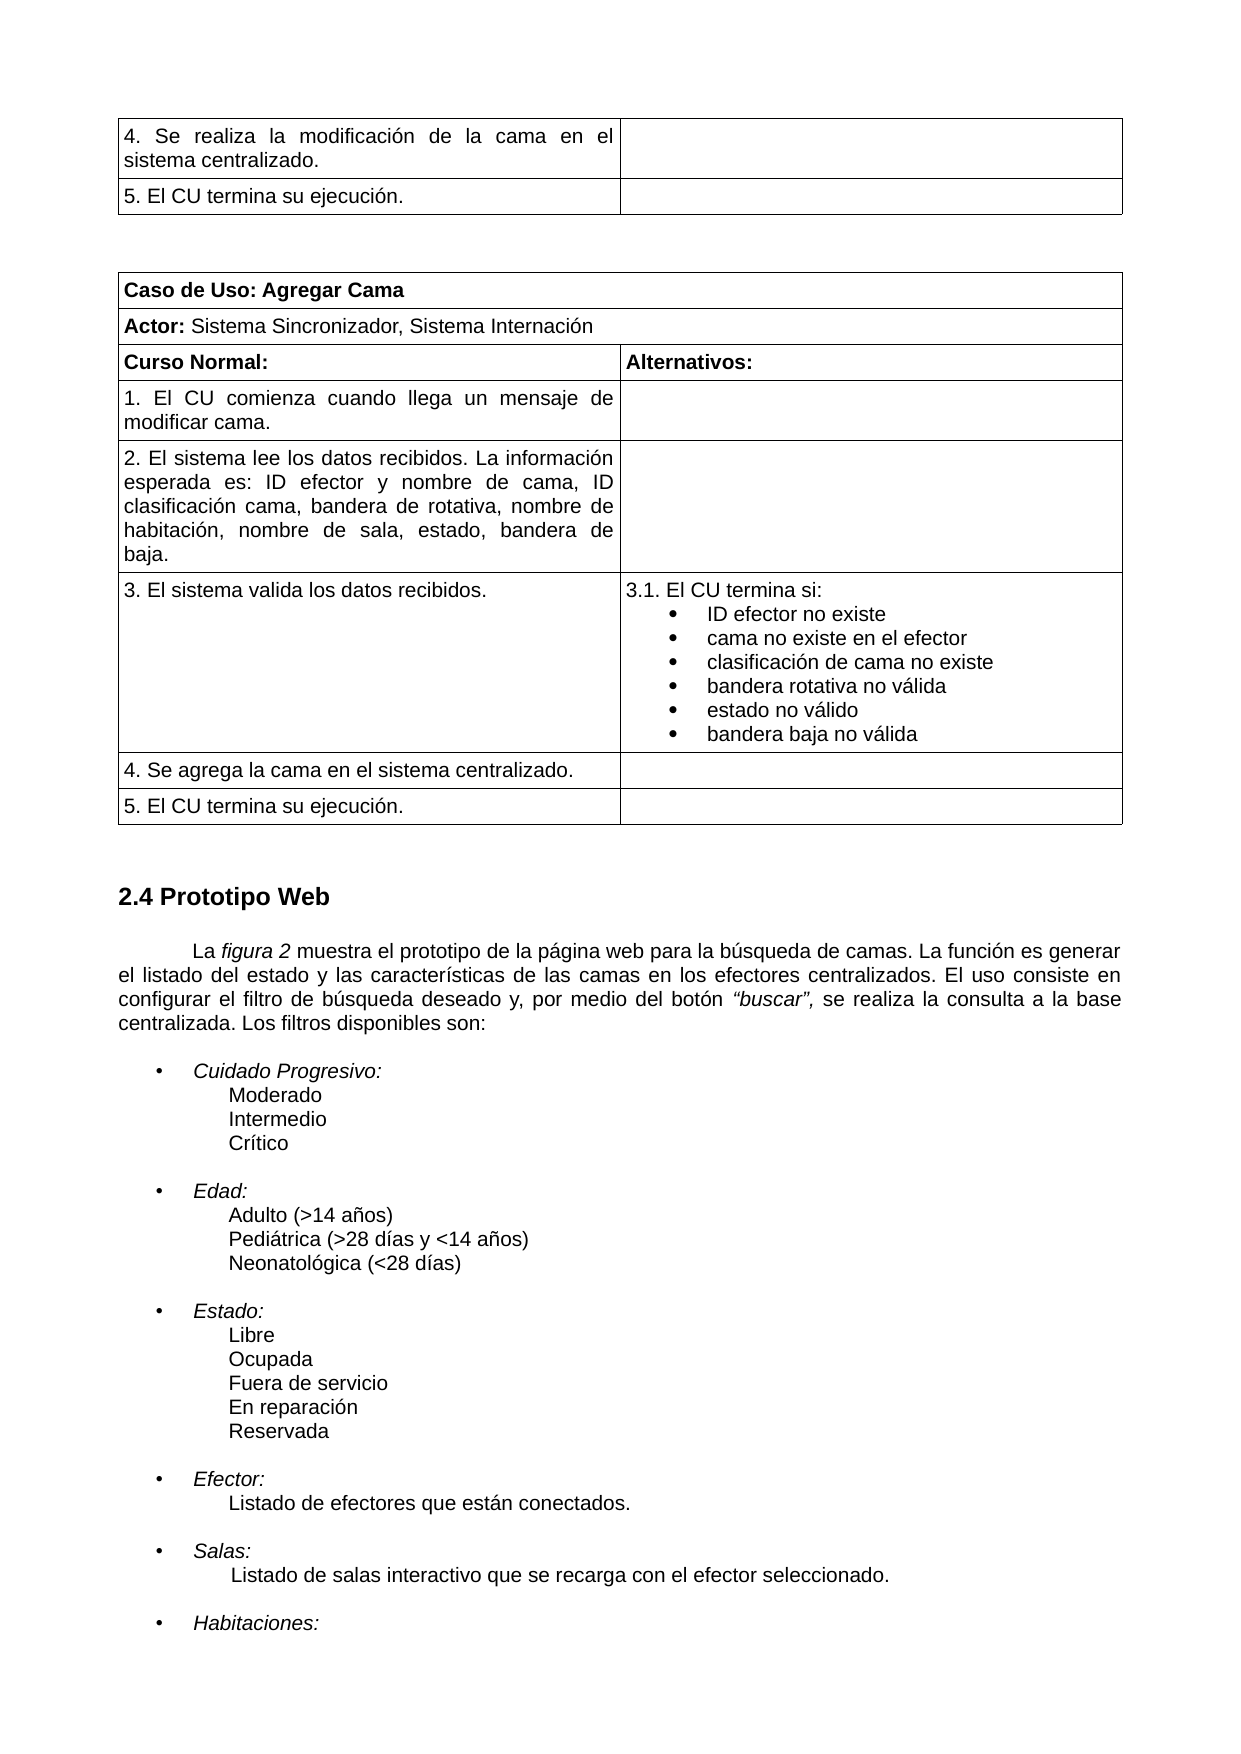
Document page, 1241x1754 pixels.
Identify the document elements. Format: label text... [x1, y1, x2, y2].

text Ocupada [228, 1347, 1122, 1371]
list Estado: [156, 1299, 1122, 1323]
text Listado de efectores que están conectados. [228, 1491, 1122, 1514]
text En reparación [228, 1395, 1122, 1419]
list Habitaciones: [156, 1611, 1122, 1634]
text Pediátrica (>28 días y <14 años) [228, 1227, 1122, 1251]
text Reservada [228, 1419, 1122, 1443]
text Moderado [228, 1083, 1122, 1107]
text Crítico [228, 1131, 1122, 1155]
text 2.4 Prototipo Web [118, 882, 1122, 910]
table_header Caso de Uso: Agregar Cama [119, 273, 1122, 308]
text Listado de salas interactivo que se recarga con el efector seleccionado. [231, 1563, 1122, 1587]
text Fuera de servicio [228, 1371, 1122, 1395]
table_cell 3. El sistema valida los datos recibidos. [119, 573, 620, 752]
table_cell Actor: Sistema Sincronizador, Sistema Internación [119, 309, 1122, 344]
list Efector: [156, 1467, 1122, 1491]
table_cell [621, 441, 1122, 571]
table_cell [621, 789, 1122, 824]
table_cell 1. El CU comienza cuando llega un mensaje de modificar cama. [119, 381, 620, 440]
list Salas: [156, 1538, 1122, 1563]
table_cell 4. Se agrega la cama en el sistema centralizado. [119, 753, 620, 788]
list Cuidado Progresivo: [156, 1059, 1122, 1083]
table_cell 5. El CU termina su ejecución. [119, 179, 620, 214]
table_cell Curso Normal: [119, 345, 620, 380]
text Adulto (>14 años) [228, 1203, 1122, 1227]
table_cell Alternativos: [621, 345, 1122, 380]
table_cell 4. Se realiza la modificación de la cama en el sistema centralizado. [119, 119, 620, 178]
table_cell [621, 753, 1122, 788]
table_cell [621, 119, 1122, 178]
table_cell [621, 179, 1122, 214]
table_cell [621, 381, 1122, 440]
text La figura 2 muestra el prototipo de la página web para la búsqueda de camas. La función es generar el listado del estado y las características de las camas en los efectores centralizados. El uso consiste en configurar el filtro de búsqueda deseado y, por medio del botón “buscar”, se realiza la consulta a la base centralizada. Los filtros disponibles son: [118, 939, 1122, 1035]
text Neonatológica (<28 días) [228, 1251, 1122, 1275]
text Libre [228, 1323, 1122, 1347]
list Edad: [156, 1179, 1122, 1203]
table_cell 5. El CU termina su ejecución. [119, 789, 620, 824]
text Intermedio [228, 1107, 1122, 1131]
table_cell 3.1. El CU termina si: ID efector no existe cama no existe en el efector clasificación de cama no existe bandera rotativa no válida estado no válido bandera baja no válida [621, 573, 1122, 752]
table_cell 2. El sistema lee los datos recibidos. La información esperada es: ID efector y nombre de cama, ID clasificación cama, bandera de rotativa, nombre de habitación, nombre de sala, estado, bandera de baja. [119, 441, 620, 571]
